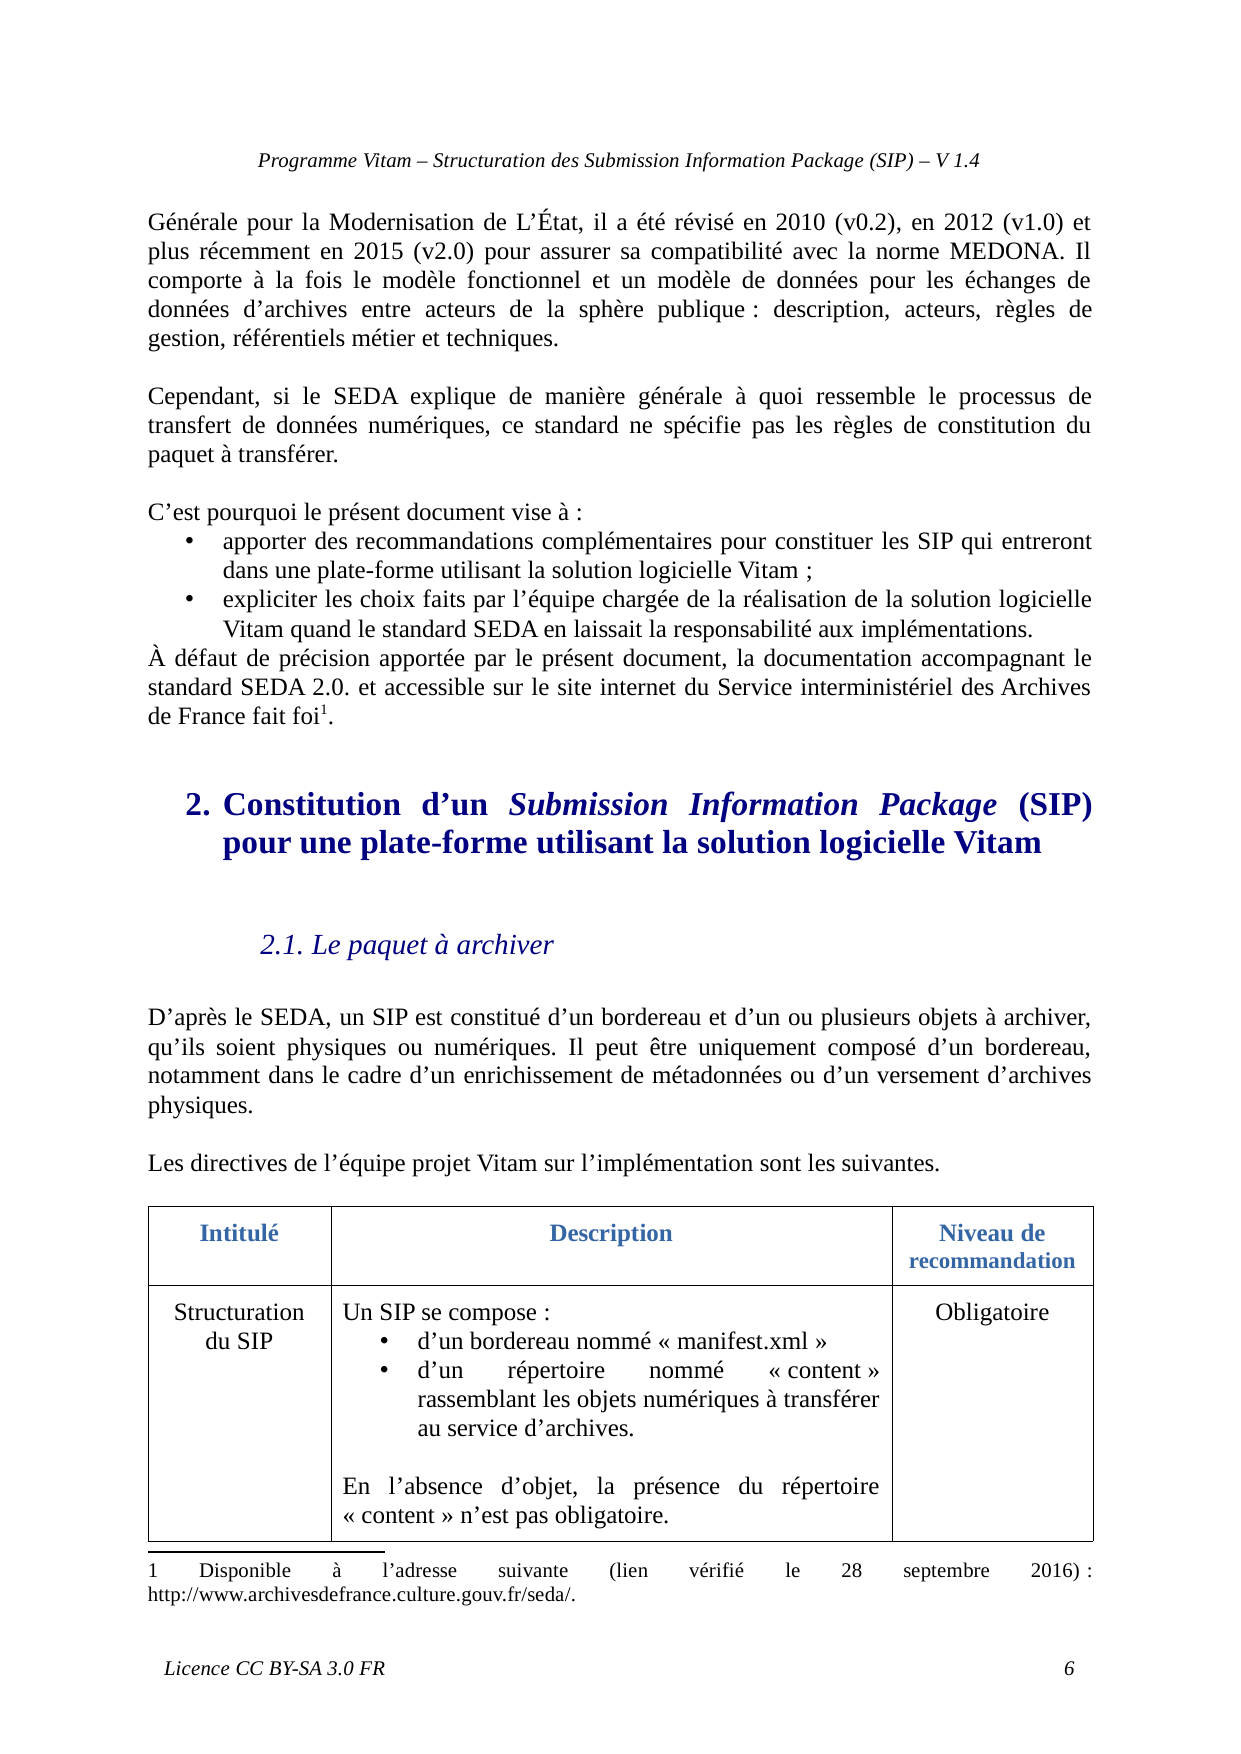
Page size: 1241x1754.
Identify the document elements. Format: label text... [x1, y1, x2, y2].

text C’est pourquoi le présent document vise à : [148, 497, 1093, 526]
table_header Description [332, 1207, 892, 1285]
table_cell Un SIP se compose : d’un bordereau nommé « manifest.xml » d’un répertoire nommé « content » rassemblant les objets numériques à transférer au service d’archives. En l’absence d’objet, la présence du répertoire « content » n’est pas obligatoire. [332, 1286, 892, 1541]
list expliciter les choix faits par l’équipe chargée de la réalisation de la solution logicielle Vitam quand le standard SEDA en laissait la responsabilité aux implémentations. [185, 584, 1093, 642]
list apporter des recommandations complémentaires pour constituer les SIP qui entreront dans une plate-forme utilisant la solution logicielle Vitam ; [185, 526, 1093, 584]
table_header Niveau de recommandation [893, 1207, 1093, 1285]
table_cell Structuration du SIP [149, 1286, 331, 1541]
text À défaut de précision apportée par le présent document, la documentation accompagnant le standard SEDA 2.0. et accessible sur le site internet du Service interministériel des Archives de France fait foi. [148, 642, 1093, 730]
text D’après le SEDA, un SIP est constitué d’un bordereau et d’un ou plusieurs objets à archiver, qu’ils soient physiques ou numériques. Il peut être uniquement composé d’un bordereau, notamment dans le cadre d’un enrichissement de métadonnées ou d’un versement d’archives physiques. [148, 1002, 1093, 1118]
text Cependant, si le SEDA explique de manière générale à quoi ressemble le processus de transfert de données numériques, ce standard ne spécifie pas les règles de constitution du paquet à transférer. [148, 381, 1093, 468]
table_cell Obligatoire [893, 1286, 1093, 1541]
text Disponible à l’adresse suivante (lien vérifié le 28 septembre 2016) : http://www.archivesdefrance.culture.gouv.fr/seda/. [148, 1558, 1093, 1606]
text Générale pour la Modernisation de L’État, il a été révisé en 2010 (v0.2), en 2012 (v1.0) et plus récemment en 2015 (v2.0) pour assurer sa compatibilité avec la norme MEDONA. Il comporte à la fois le modèle fonctionnel et un modèle de données pour les échanges de données d’archives entre acteurs de la sphère publique : description, acteurs, règles de gestion, référentiels métier et techniques. [148, 207, 1093, 352]
table_header Intitulé [149, 1207, 331, 1285]
subtitle 2.1. Le paquet à archiver [223, 927, 1093, 961]
text Les directives de l’équipe projet Vitam sur l’implémentation sont les suivantes. [148, 1148, 1093, 1177]
subtitle Constitution d’un Submission Information Package (SIP) pour une plate-forme utilisant la solution logicielle Vitam [185, 784, 1093, 861]
